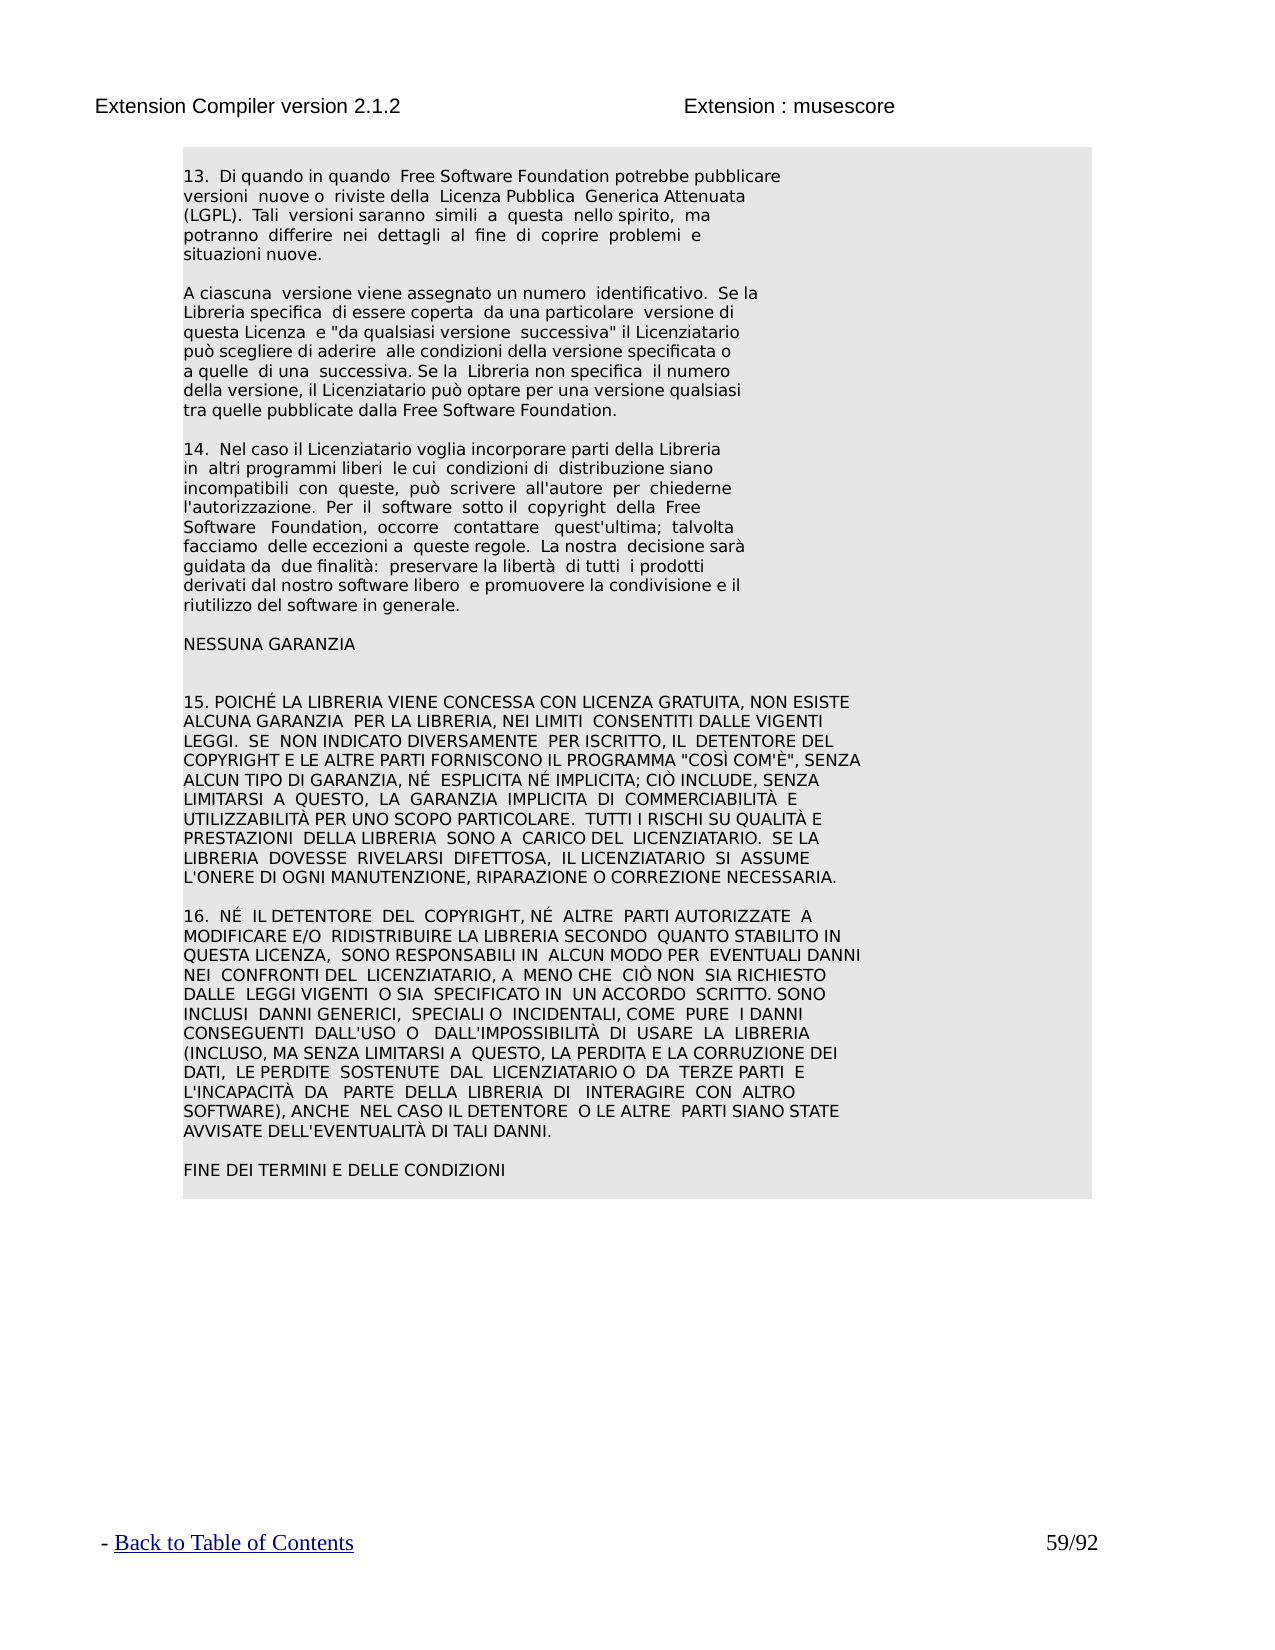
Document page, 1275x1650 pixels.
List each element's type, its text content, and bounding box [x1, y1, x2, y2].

text SOFTWARE), ANCHE NEL CASO IL DETENTORE O LE ALTRE PARTI SIANO STATE [183, 1102, 1092, 1121]
text potranno differire nei dettagli al fine di coprire problemi e [183, 225, 1092, 245]
text UTILIZZABILITÀ PER UNO SCOPO PARTICOLARE. TUTTI I RISCHI SU QUALITÀ E [183, 810, 1092, 829]
text DALLE LEGGI VIGENTI O SIA SPECIFICATO IN UN ACCORDO SCRITTO. SONO [183, 985, 1092, 1004]
text 13. Di quando in quando Free Software Foundation potrebbe pubblicare [183, 167, 1092, 186]
text guidata da due finalità: preservare la libertà di tutti i prodotti [183, 557, 1092, 576]
text L'ONERE DI OGNI MANUTENZIONE, RIPARAZIONE O CORREZIONE NECESSARIA. [183, 868, 1092, 888]
text incompatibili con queste, può scrivere all'autore per chiederne [183, 479, 1092, 498]
text l'autorizzazione. Per il software sotto il copyright della Free [183, 498, 1092, 518]
text versioni nuove o riviste della Licenza Pubblica Generica Attenuata [183, 186, 1092, 206]
text tra quelle pubblicate dalla Free Software Foundation. [183, 401, 1092, 420]
text QUESTA LICENZA, SONO RESPONSABILI IN ALCUN MODO PER EVENTUALI DANNI [183, 946, 1092, 966]
text NESSUNA GARANZIA [183, 634, 1092, 654]
text (INCLUSO, MA SENZA LIMITARSI A QUESTO, LA PERDITA E LA CORRUZIONE DEI [183, 1043, 1092, 1063]
text riutilizzo del software in generale. [183, 596, 1092, 615]
text 16. NÉ IL DETENTORE DEL COPYRIGHT, NÉ ALTRE PARTI AUTORIZZATE A [183, 907, 1092, 927]
text DATI, LE PERDITE SOSTENUTE DAL LICENZIATARIO O DA TERZE PARTI E [183, 1063, 1092, 1082]
text FINE DEI TERMINI E DELLE CONDIZIONI [183, 1160, 1092, 1180]
text INCLUSI DANNI GENERICI, SPECIALI O INCIDENTALI, COME PURE I DANNI [183, 1004, 1092, 1024]
text facciamo delle eccezioni a queste regole. La nostra decisione sarà [183, 537, 1092, 557]
text 14. Nel caso il Licenziatario voglia incorporare parti della Libreria [183, 440, 1092, 459]
text L'INCAPACITÀ DA PARTE DELLA LIBRERIA DI INTERAGIRE CON ALTRO [183, 1082, 1092, 1102]
text derivati dal nostro software libero e promuovere la condivisione e il [183, 576, 1092, 596]
text situazioni nuove. [183, 245, 1092, 264]
text MODIFICARE E/O RIDISTRIBUIRE LA LIBRERIA SECONDO QUANTO STABILITO IN [183, 927, 1092, 946]
text a quelle di una successiva. Se la Libreria non specifica il numero [183, 362, 1092, 381]
text NEI CONFRONTI DEL LICENZIATARIO, A MENO CHE CIÒ NON SIA RICHIESTO [183, 966, 1092, 985]
text ALCUN TIPO DI GARANZIA, NÉ ESPLICITA NÉ IMPLICITA; CIÒ INCLUDE, SENZA [183, 771, 1092, 790]
text COPYRIGHT E LE ALTRE PARTI FORNISCONO IL PROGRAMMA "COSÌ COM'È", SENZA [183, 751, 1092, 771]
text ALCUNA GARANZIA PER LA LIBRERIA, NEI LIMITI CONSENTITI DALLE VIGENTI [183, 712, 1092, 732]
text LIMITARSI A QUESTO, LA GARANZIA IMPLICITA DI COMMERCIABILITÀ E [183, 790, 1092, 810]
text in altri programmi liberi le cui condizioni di distribuzione siano [183, 459, 1092, 479]
text può scegliere di aderire alle condizioni della versione specificata o [183, 342, 1092, 362]
text LIBRERIA DOVESSE RIVELARSI DIFETTOSA, IL LICENZIATARIO SI ASSUME [183, 849, 1092, 868]
text Libreria specifica di essere coperta da una particolare versione di [183, 303, 1092, 323]
text Software Foundation, occorre contattare quest'ultima; talvolta [183, 518, 1092, 537]
text CONSEGUENTI DALL'USO O DALL'IMPOSSIBILITÀ DI USARE LA LIBRERIA [183, 1024, 1092, 1043]
text A ciascuna versione viene assegnato un numero identificativo. Se la [183, 284, 1092, 303]
text AVVISATE DELL'EVENTUALITÀ DI TALI DANNI. [183, 1121, 1092, 1141]
text 15. POICHÉ LA LIBRERIA VIENE CONCESSA CON LICENZA GRATUITA, NON ESISTE [183, 693, 1092, 712]
text PRESTAZIONI DELLA LIBRERIA SONO A CARICO DEL LICENZIATARIO. SE LA [183, 829, 1092, 849]
text della versione, il Licenziatario può optare per una versione qualsiasi [183, 381, 1092, 401]
text (LGPL). Tali versioni saranno simili a questa nello spirito, ma [183, 206, 1092, 225]
text questa Licenza e "da qualsiasi versione successiva" il Licenziatario [183, 323, 1092, 342]
text LEGGI. SE NON INDICATO DIVERSAMENTE PER ISCRITTO, IL DETENTORE DEL [183, 732, 1092, 751]
